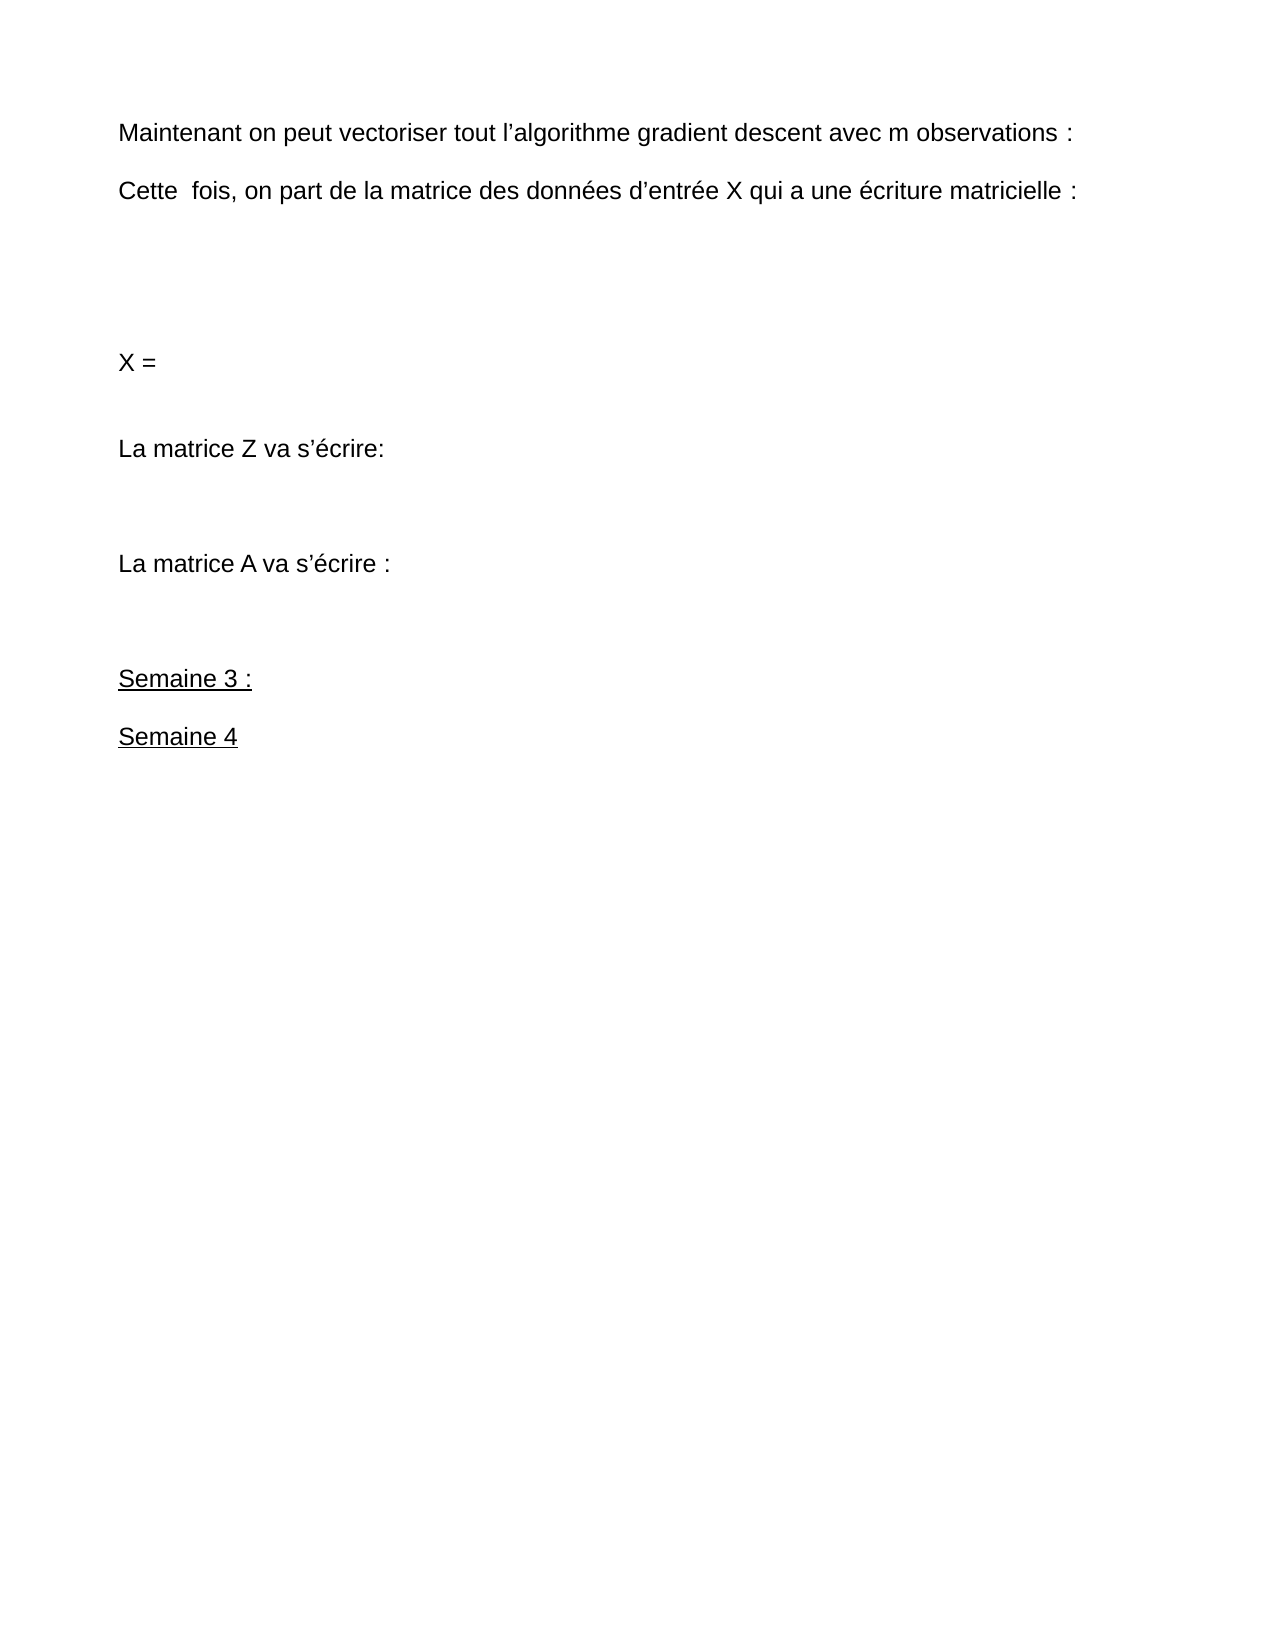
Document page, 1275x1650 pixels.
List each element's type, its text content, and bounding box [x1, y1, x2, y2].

text Cette fois, on part de la matrice des données d’entrée X qui a une écriture matricielle : [118, 176, 1157, 204]
text Maintenant on peut vectoriser tout l’algorithme gradient descent avec m observations : [118, 118, 1157, 147]
text X = [118, 348, 1157, 377]
text Semaine 4 [118, 722, 1157, 751]
text La matrice A va s’écrire : [118, 549, 1157, 578]
text Semaine 3 : [118, 664, 1157, 693]
text La matrice Z va s’écrire: [118, 434, 1157, 463]
